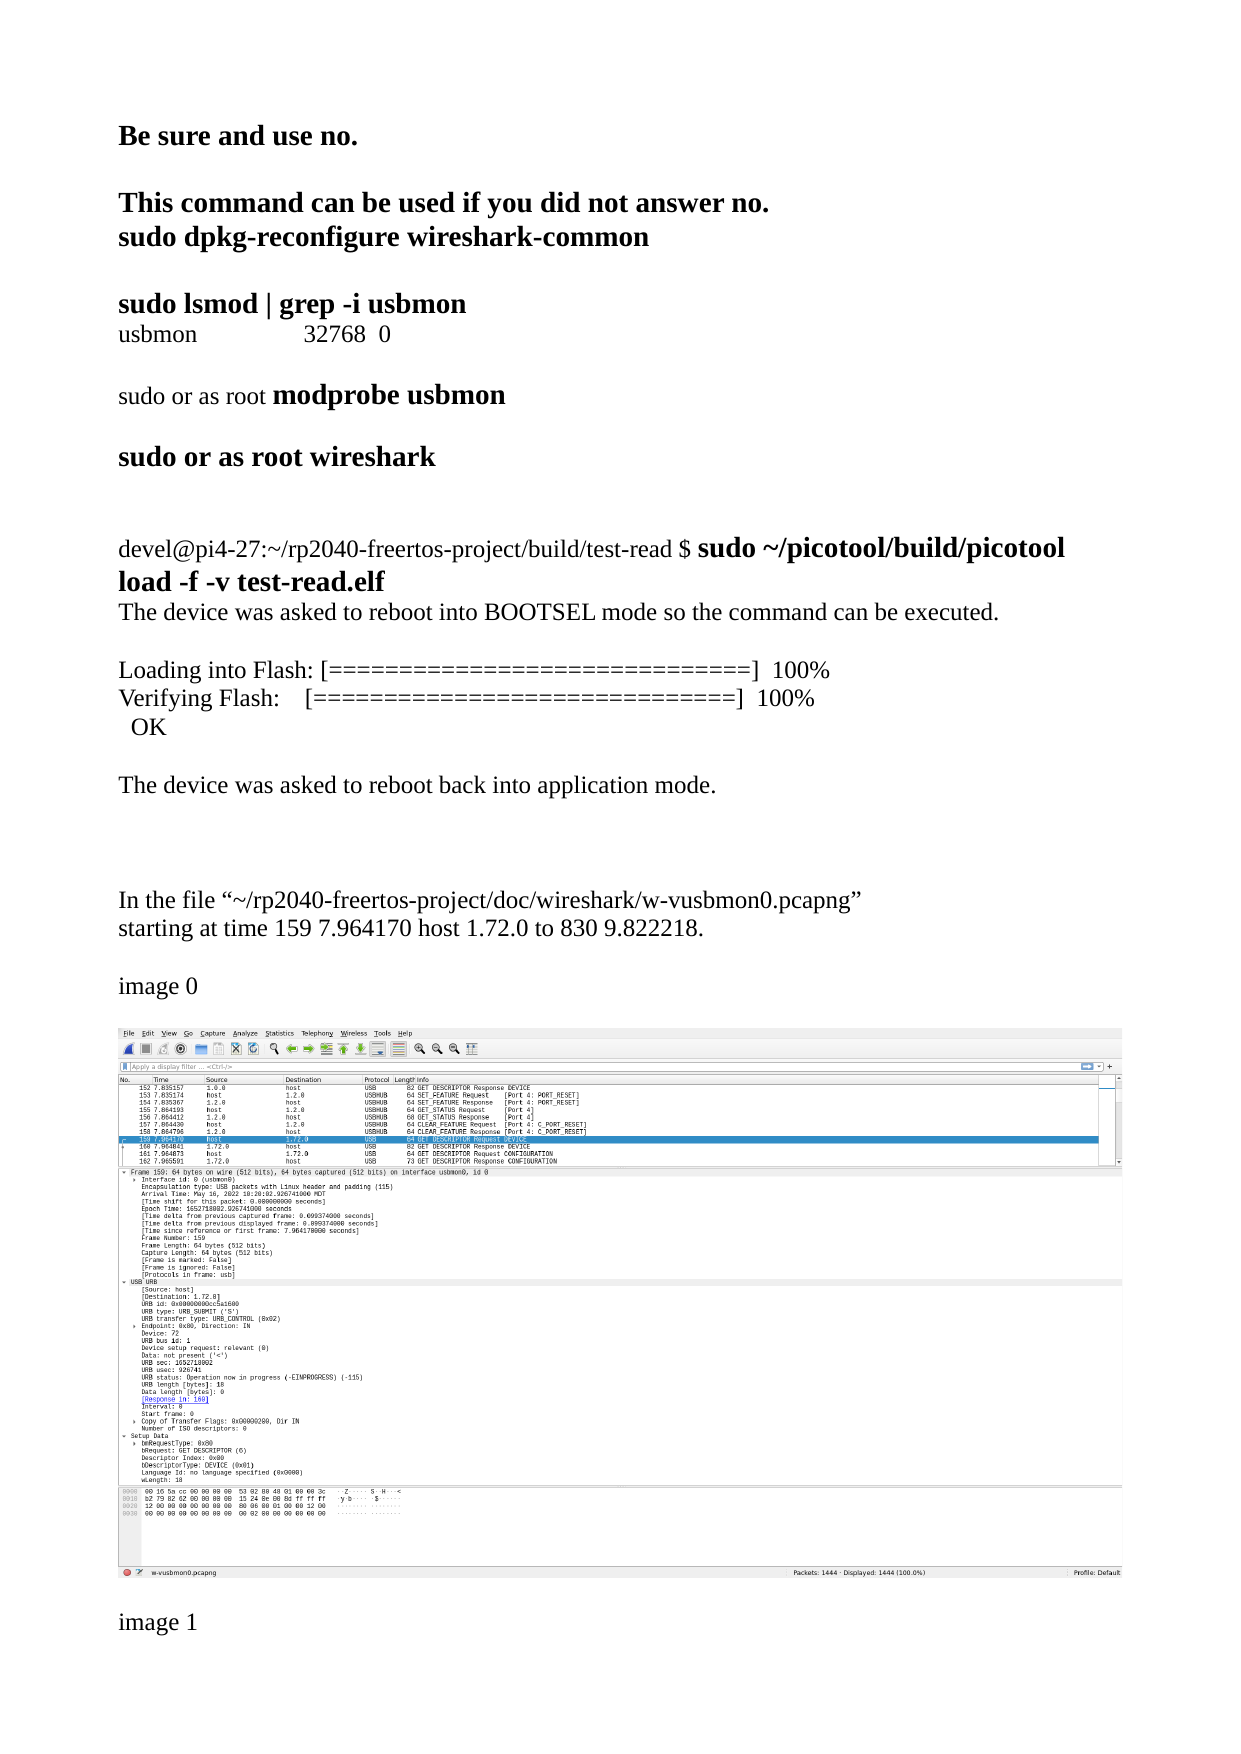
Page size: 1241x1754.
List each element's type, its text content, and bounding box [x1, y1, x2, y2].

text Verifying Flash: [==============================] 100% [118, 683, 1122, 712]
text usbmon 32768 0 [118, 319, 1122, 348]
text This command can be used if you did not answer no. [118, 185, 1122, 219]
text In the file “~/rp2040-freertos-project/doc/wireshark/w-vusbmon0.pcapng” [118, 885, 1122, 913]
text sudo lsmod | grep -i usbmon [118, 286, 1122, 319]
picture [118, 1028, 1123, 1578]
text image 1 [118, 1607, 1122, 1636]
text The device was asked to reboot back into application mode. [118, 770, 1122, 798]
text sudo or as root modprobe usbmon [118, 377, 1122, 410]
text starting at time 159 7.964170 host 1.72.0 to 830 9.822218. [118, 913, 1122, 942]
text Be sure and use no. [118, 118, 1122, 152]
text sudo or as root wireshark [118, 439, 1122, 473]
text image 0 [118, 971, 1122, 1000]
text OK [118, 712, 1122, 741]
text sudo dpkg-reconfigure wireshark-common [118, 219, 1122, 252]
text Loading into Flash: [==============================] 100% [118, 655, 1122, 683]
text The device was asked to reboot into BOOTSEL mode so the command can be executed. [118, 597, 1122, 626]
text devel@pi4-27:~/rp2040-freertos-project/build/test-read $ sudo ~/picotool/build/picotool load -f -v test-read.elf [118, 530, 1122, 597]
